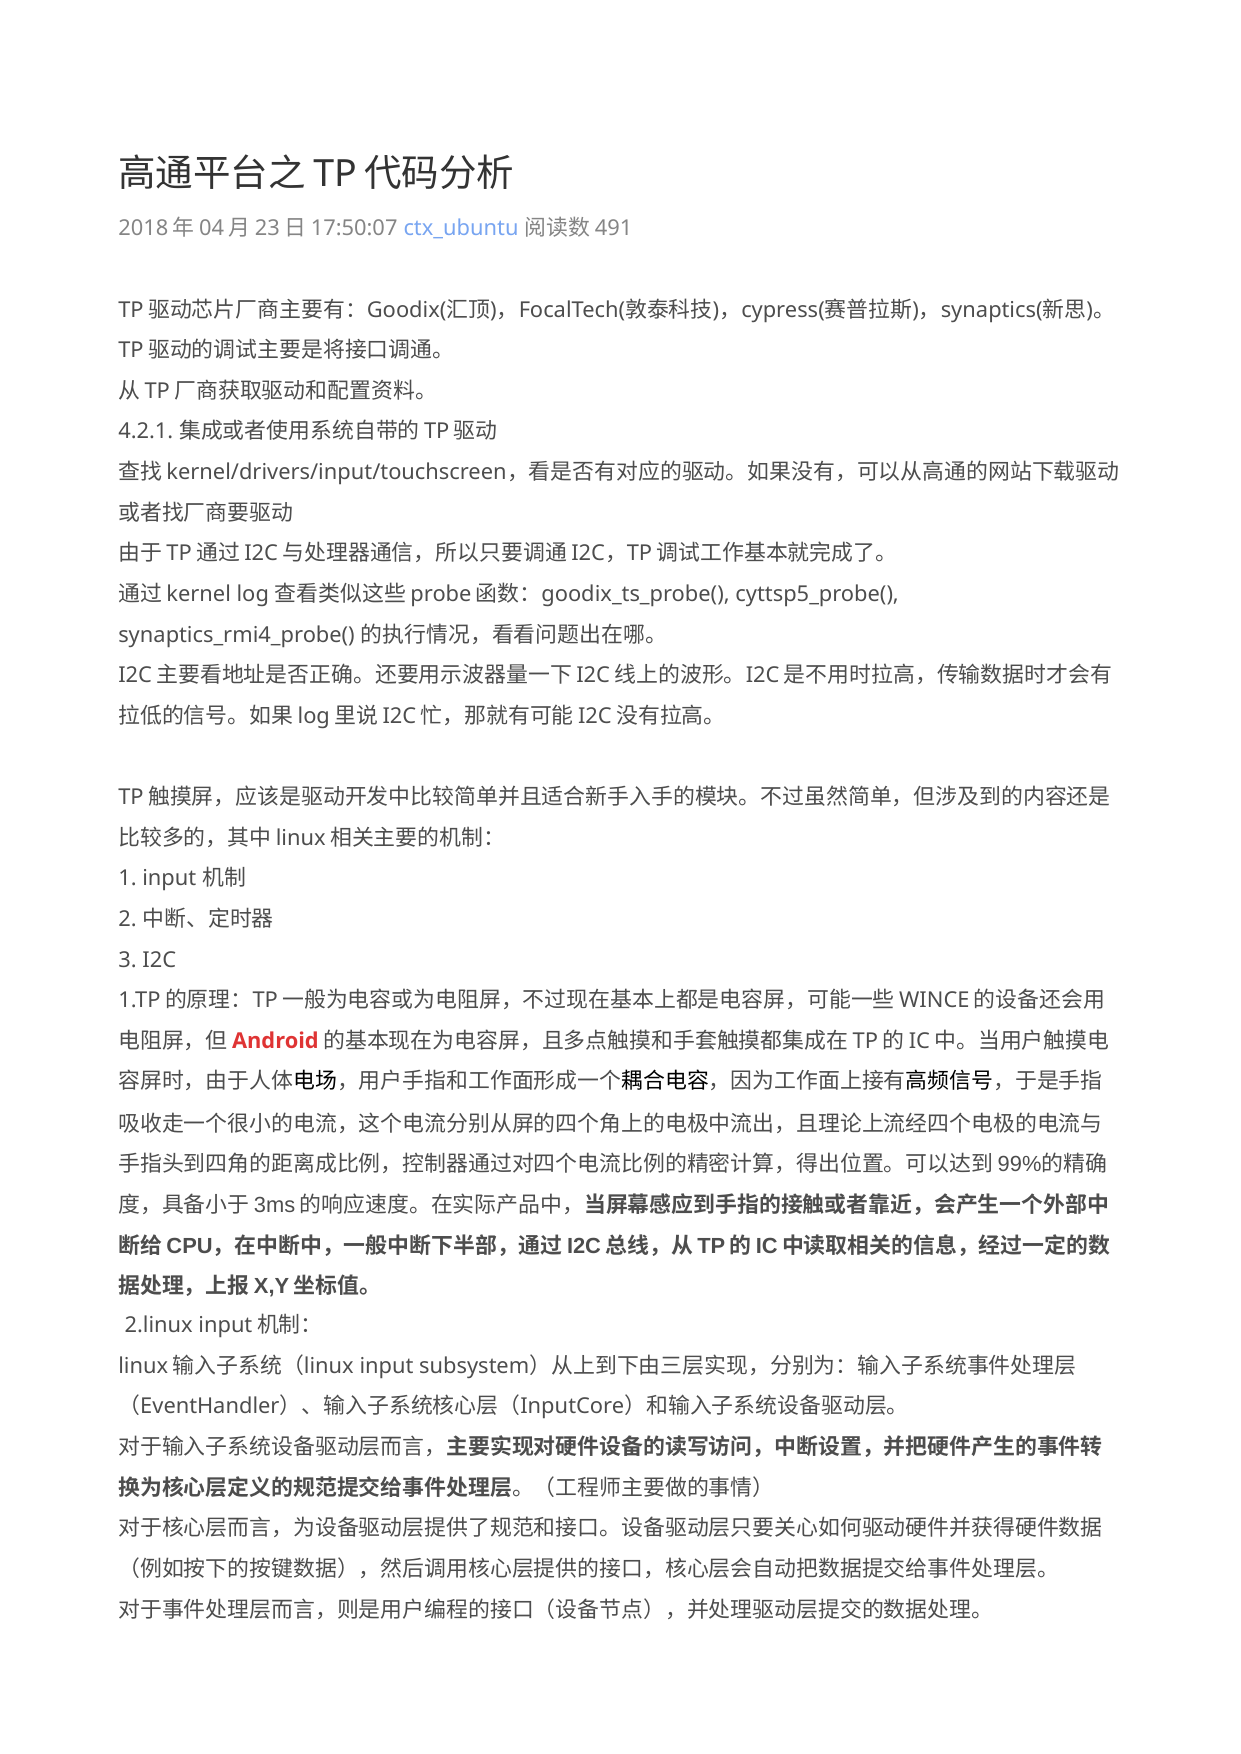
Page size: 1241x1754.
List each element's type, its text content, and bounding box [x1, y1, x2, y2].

text 由于TP通过I2C与处理器通信，所以只要调通I2C，TP调试工作基本就完成了。 通过kernel log 查看类似这些probe函数：goodix_ts_probe(), cyttsp5_probe(), synaptics_rmi4_probe() 的执行情况，看看问题出在哪。 I2C主要看地址是否正确。还要用示波器量一下I2C线上的波形。I2C是不用时拉高，传输数据时才会有拉低的信号。如果log里说I2C忙，那就有可能I2C没有拉高。 [118, 526, 1122, 729]
text TP触摸屏，应该是驱动开发中比较简单并且适合新手入手的模块。不过虽然简单，但涉及到的内容还是比较多的，其中linux相关主要的机制： [118, 770, 1122, 851]
text linux输入子系统（linux input subsystem）从上到下由三层实现，分别为：输入子系统事件处理层（EventHandler）、输入子系统核心层（InputCore）和输入子系统设备驱动层。 [118, 1339, 1122, 1420]
text 2. 中断、定时器 [118, 892, 1122, 933]
subtitle 高通平台之TP代码分析 [118, 143, 1122, 198]
text 2.linux input机制： [118, 1298, 1122, 1339]
text 对于核心层而言，为设备驱动层提供了规范和接口。设备驱动层只要关心如何驱动硬件并获得硬件数据（例如按下的按键数据），然后调用核心层提供的接口，核心层会自动把数据提交给事件处理层。 [118, 1501, 1122, 1583]
text 2018年04月23日 17:50:07 ctx_ubuntu 阅读数 491 [118, 210, 1100, 242]
text 1. input 机制 [118, 851, 1122, 892]
text 查找kernel/drivers/input/touchscreen，看是否有对应的驱动。如果没有，可以从高通的网站下载驱动或者找厂商要驱动 [118, 445, 1122, 526]
text 1.TP的原理：TP一般为电容或为电阻屏，不过现在基本上都是电容屏，可能一些WINCE的设备还会用电阻屏，但Android的基本现在为电容屏，且多点触摸和手套触摸都集成在TP的IC中。当用户触摸电容屏时，由于人体电场，用户手指和工作面形成一个耦合电容，因为工作面上接有高频信号，于是手指吸收走一个很小的电流，这个电流分别从屏的四个角上的电极中流出，且理论上流经四个电极的电流与手指头到四角的距离成比例，控制器通过对四个电流比例的精密计算，得出位置。可以达到99%的精确度，具备小于3ms的响应速度。在实际产品中，当屏幕感应到手指的接触或者靠近，会产生一个外部中断给CPU，在中断中，一般中断下半部，通过I2C总线，从TP的IC中读取相关的信息，经过一定的数据处理，上报X,Y坐标值。 [118, 973, 1122, 1298]
text 3. I2C [118, 933, 1122, 973]
text 对于事件处理层而言，则是用户编程的接口（设备节点），并处理驱动层提交的数据处理。 [118, 1583, 1122, 1623]
text 对于输入子系统设备驱动层而言，主要实现对硬件设备的读写访问，中断设置，并把硬件产生的事件转换为核心层定义的规范提交给事件处理层。（工程师主要做的事情） [118, 1420, 1122, 1501]
text TP驱动芯片厂商主要有：Goodix(汇顶)，FocalTech(敦泰科技)，cypress(赛普拉斯)，synaptics(新思)。 TP驱动的调试主要是将接口调通。 从TP厂商获取驱动和配置资料。 4.2.1. 集成或者使用系统自带的TP驱动 [118, 283, 1122, 445]
